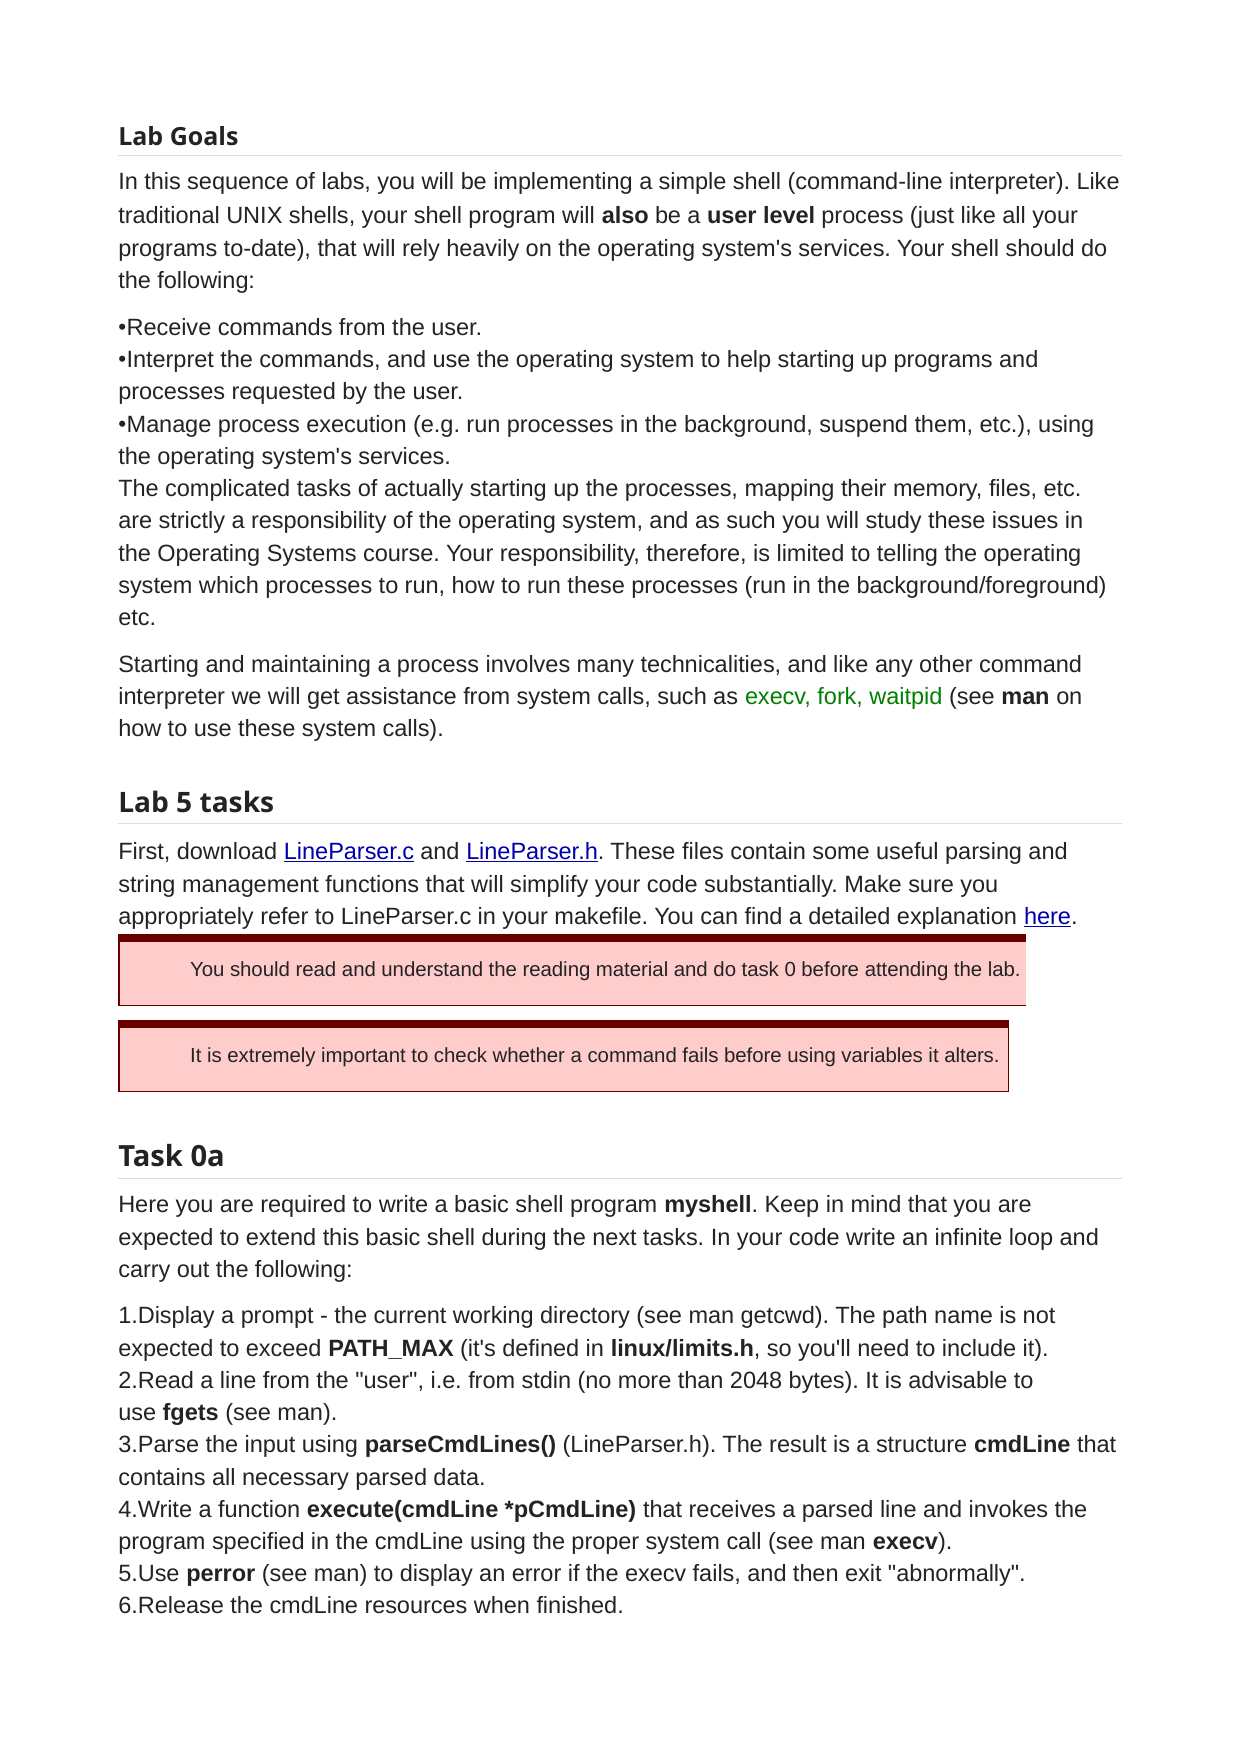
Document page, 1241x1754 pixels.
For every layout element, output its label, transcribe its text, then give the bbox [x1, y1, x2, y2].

subtitle Lab Goals [118, 118, 1122, 155]
list Receive commands from the user. [118, 313, 1122, 340]
subtitle Lab 5 tasks [118, 782, 1122, 823]
list Read a line from the "user", i.e. from stdin (no more than 2048 bytes). It is advisable to use fgets (see man). [118, 1366, 1122, 1425]
text The complicated tasks of actually starting up the processes, mapping their memory, files, etc. are strictly a responsibility of the operating system, and as such you will study these issues in the Operating Systems course. Your responsibility, therefore, is limited to telling the operating system which processes to run, how to run these processes (run in the background/foreground) etc. [118, 474, 1122, 630]
list Display a prompt - the current working directory (see man getcwd). The path name is not expected to exceed PATH_MAX (it's defined in linux/limits.h, so you'll need to include it). [118, 1302, 1122, 1361]
list Parse the input using parseCmdLines() (LineParser.h). The result is a structure cmdLine that contains all necessary parsed data. [118, 1431, 1122, 1490]
text First, download LineParser.c and LineParser.h. These files contain some useful parsing and string management functions that will simplify your code substantially. Make sure you appropriately refer to LineParser.c in your makefile. You can find a detailed explanation here. [118, 836, 1122, 929]
list Interpret the commands, and use the operating system to help starting up programs and processes requested by the user. [118, 345, 1122, 405]
list Manage process execution (e.g. run processes in the background, suspend them, etc.), using the operating system's services. [118, 410, 1122, 469]
text In this sequence of labs, you will be implementing a simple shell (command-line interpreter). Like traditional UNIX shells, your shell program will also be a user level process (just like all your programs to-date), that will rely heavily on the operating system's services. Your shell should do the following: [118, 168, 1122, 293]
list Use perror (see man) to display an error if the execv fails, and then exit "abnormally". [118, 1559, 1122, 1586]
text Here you are required to write a basic shell program myshell. Keep in mind that you are expected to extend this basic shell during the next tasks. In your code write an infinite loop and carry out the following: [118, 1191, 1122, 1282]
text You should read and understand the reading material and do task 0 before attending the lab. It is extremely important to check whether a command fails before using variables it alters. [118, 934, 1122, 1092]
text Starting and maintaining a process involves many technicalities, and like any other command interpreter we will get assistance from system calls, such as execv, fork, waitpid (see man on how to use these system calls). [118, 650, 1122, 741]
list Release the cmdLine resources when finished. [118, 1592, 1122, 1618]
subtitle Task 0a [118, 1136, 1122, 1178]
list Write a function execute(cmdLine *pCmdLine) that receives a parsed line and invokes the program specified in the cmdLine using the proper system call (see man execv). [118, 1495, 1122, 1554]
